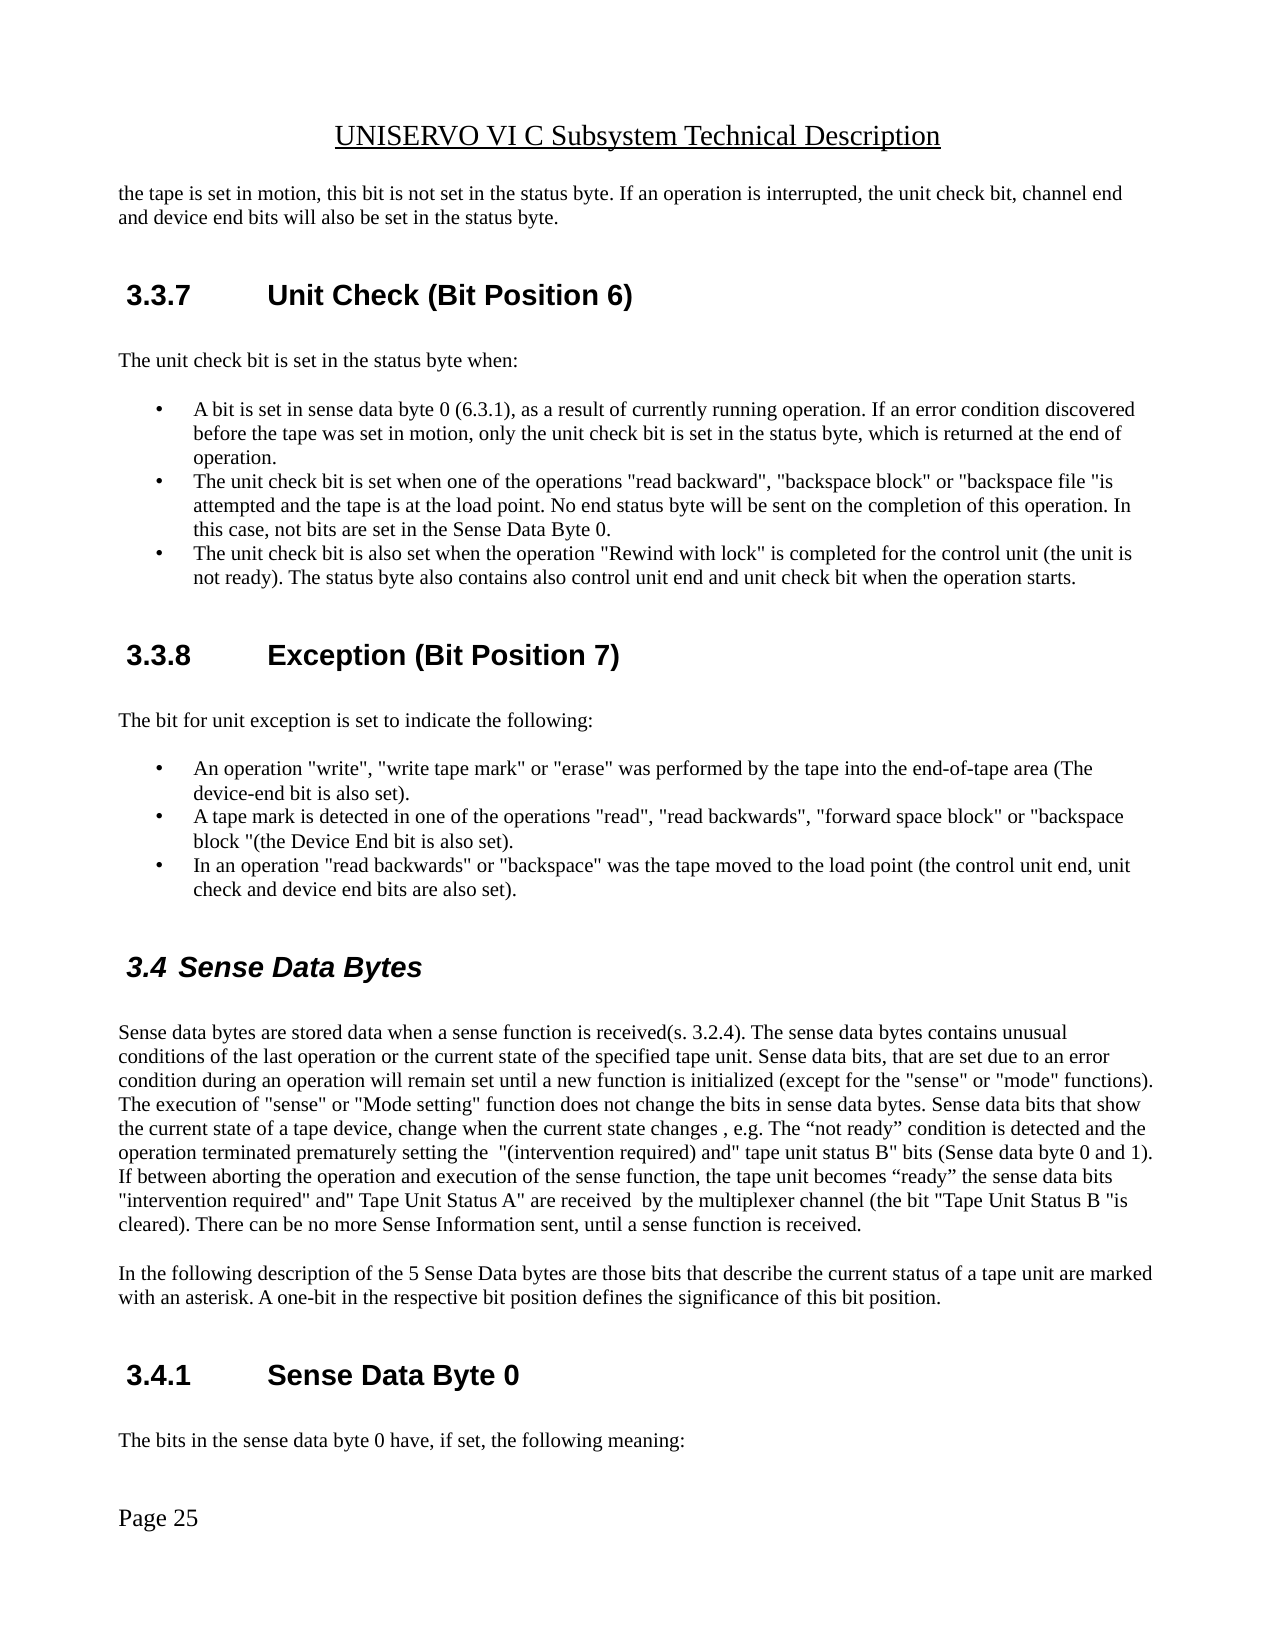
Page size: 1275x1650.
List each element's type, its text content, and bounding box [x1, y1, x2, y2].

subtitle Sense Data Bytes [118, 950, 1157, 983]
list In an operation "read backwards" or "backspace" was the tape moved to the load point (the control unit end, unit check and device end bits are also set). [156, 853, 1157, 901]
list A bit is set in sense data byte 0 (6.3.1), as a result of currently running operation. If an error condition discovered before the tape was set in motion, only the unit check bit is set in the status byte, which is returned at the end of operation. [156, 397, 1157, 469]
subtitle Unit Check (Bit Position 6) [118, 278, 1157, 312]
text The bits in the sense data byte 0 have, if set, the following meaning: [118, 1428, 1157, 1452]
list An operation "write", "write tape mark" or "erase" was performed by the tape into the end-of-tape area (The device-end bit is also set). [156, 756, 1157, 804]
list A tape mark is detected in one of the operations "read", "read backwards", "forward space block" or "backspace block "(the Device End bit is also set). [156, 804, 1157, 853]
text Sense data bytes are stored data when a sense function is received(s. 3.2.4). The sense data bytes contains unusual conditions of the last operation or the current state of the specified tape unit. Sense data bits, that are set due to an error condition during an operation will remain set until a new function is initialized (except for the "sense" or "mode" functions). The execution of "sense" or "Mode setting" function does not change the bits in sense data bytes. Sense data bits that show the current state of a tape device, change when the current state changes , e.g. The “not ready” condition is detected and the operation terminated prematurely setting the "(intervention required) and" tape unit status B" bits (Sense data byte 0 and 1). If between aborting the operation and execution of the sense function, the tape unit becomes “ready” the sense data bits "intervention required" and" Tape Unit Status A" are received by the multiplexer channel (the bit "Tape Unit Status B "is cleared). There can be no more Sense Information sent, until a sense function is received. [118, 1020, 1157, 1236]
text In the following description of the 5 Sense Data bytes are those bits that describe the current status of a tape unit are marked with an asterisk. A one-bit in the respective bit position defines the significance of this bit position. [118, 1261, 1157, 1309]
list The unit check bit is set when one of the operations "read backward", "backspace block" or "backspace file "is attempted and the tape is at the load point. No end status byte will be sent on the completion of this operation. In this case, not bits are set in the Sense Data Byte 0. [156, 469, 1157, 541]
text The unit check bit is set in the status byte when: [118, 348, 1157, 372]
list The unit check bit is also set when the operation "Rewind with lock" is completed for the control unit (the unit is not ready). The status byte also contains also control unit end and unit check bit when the operation starts. [156, 541, 1157, 589]
text the tape is set in motion, this bit is not set in the status byte. If an operation is interrupted, the unit check bit, channel end and device end bits will also be set in the status byte. [118, 181, 1157, 229]
text The bit for unit exception is set to indicate the following: [118, 708, 1157, 732]
subtitle Sense Data Byte 0 [118, 1358, 1157, 1391]
subtitle Exception (Bit Position 7) [118, 638, 1157, 672]
